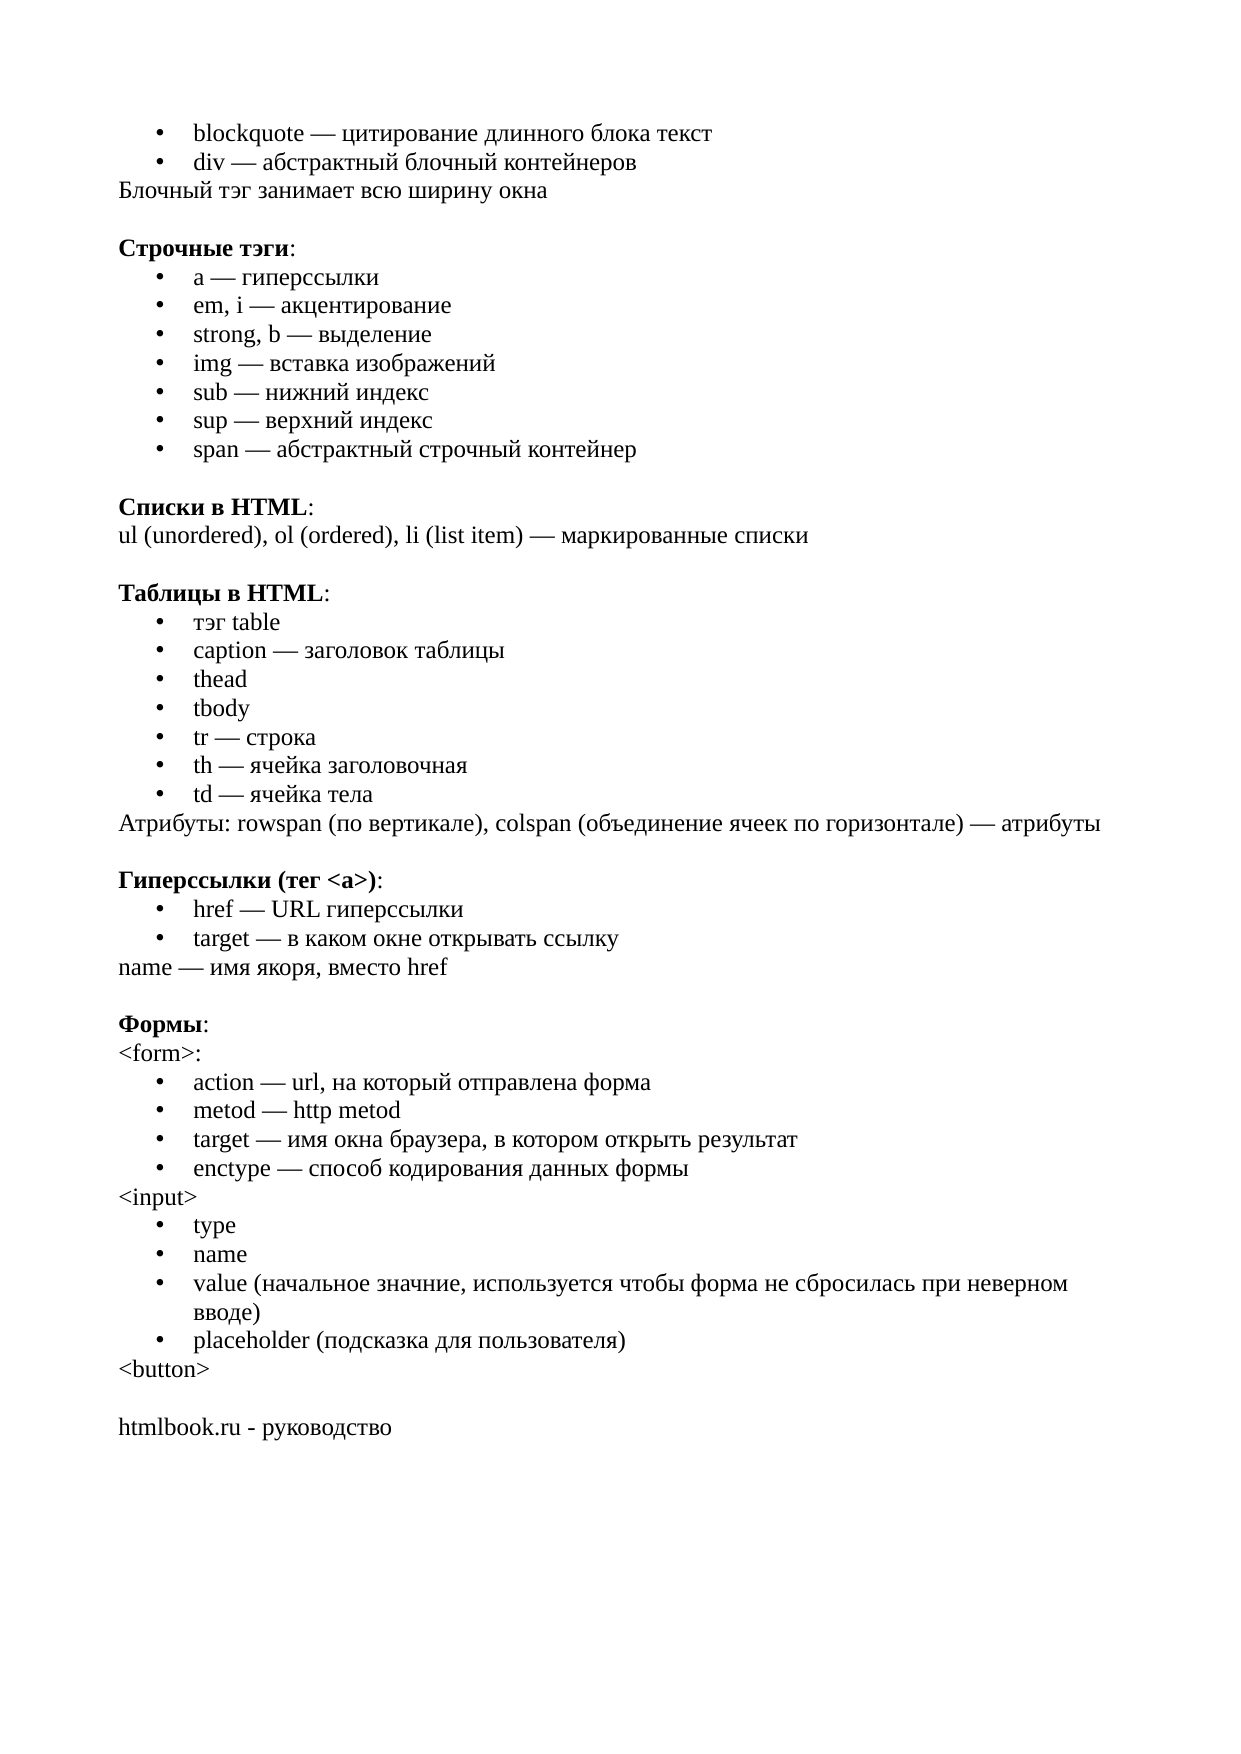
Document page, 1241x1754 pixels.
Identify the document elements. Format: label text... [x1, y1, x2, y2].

text Списки в HTML: [118, 492, 1122, 521]
text Гиперссылки (тег <a>): [118, 866, 1122, 894]
list a — гиперссылки [156, 262, 1122, 291]
list sub — нижний индекс [156, 377, 1122, 406]
text Строчные тэги: [118, 233, 1122, 262]
list value (начальное значние, используется чтобы форма не сбросилась при неверном вводе) [156, 1268, 1122, 1326]
list тэг table [156, 607, 1122, 636]
list img — вставка изображений [156, 348, 1122, 377]
list th — ячейка заголовочная [156, 751, 1122, 779]
list target — в каком окне открывать ссылку [156, 923, 1122, 952]
list type [156, 1211, 1122, 1239]
list thead [156, 664, 1122, 693]
list span — абстрактный строчный контейнер [156, 434, 1122, 463]
list sup — верхний индекс [156, 406, 1122, 434]
list strong, b — выделение [156, 319, 1122, 348]
list tbody [156, 693, 1122, 722]
list div — абстрактный блочный контейнеров [156, 147, 1122, 176]
list name [156, 1239, 1122, 1268]
list target — имя окна браузера, в котором открыть результат [156, 1124, 1122, 1153]
text <button> [118, 1354, 1122, 1383]
list enctype — способ кодирования данных формы [156, 1153, 1122, 1182]
list blockquote — цитирование длинного блока текст [156, 118, 1122, 147]
list caption — заголовок таблицы [156, 636, 1122, 664]
text name — имя якоря, вместо href [118, 952, 1122, 981]
list td — ячейка тела [156, 779, 1122, 808]
text ul (unordered), ol (ordered), li (list item) — маркированные списки [118, 521, 1122, 549]
text Блочный тэг занимает всю ширину окна [118, 176, 1122, 204]
text htmlbook.ru - руководство [118, 1412, 1122, 1441]
list action — url, на который отправлена форма [156, 1067, 1122, 1096]
text Атрибуты: rowspan (по вертикале), colspan (объединение ячеек по горизонтале) — атрибуты [118, 808, 1122, 837]
text Таблицы в HTML: [118, 578, 1122, 607]
list metod — http metod [156, 1096, 1122, 1124]
text Формы: <form>: [118, 1009, 1122, 1067]
list tr — строка [156, 722, 1122, 751]
list em, i — акцентирование [156, 291, 1122, 319]
list href — URL гиперссылки [156, 894, 1122, 923]
text <input> [118, 1182, 1122, 1211]
list placeholder (подсказка для пользователя) [156, 1326, 1122, 1354]
